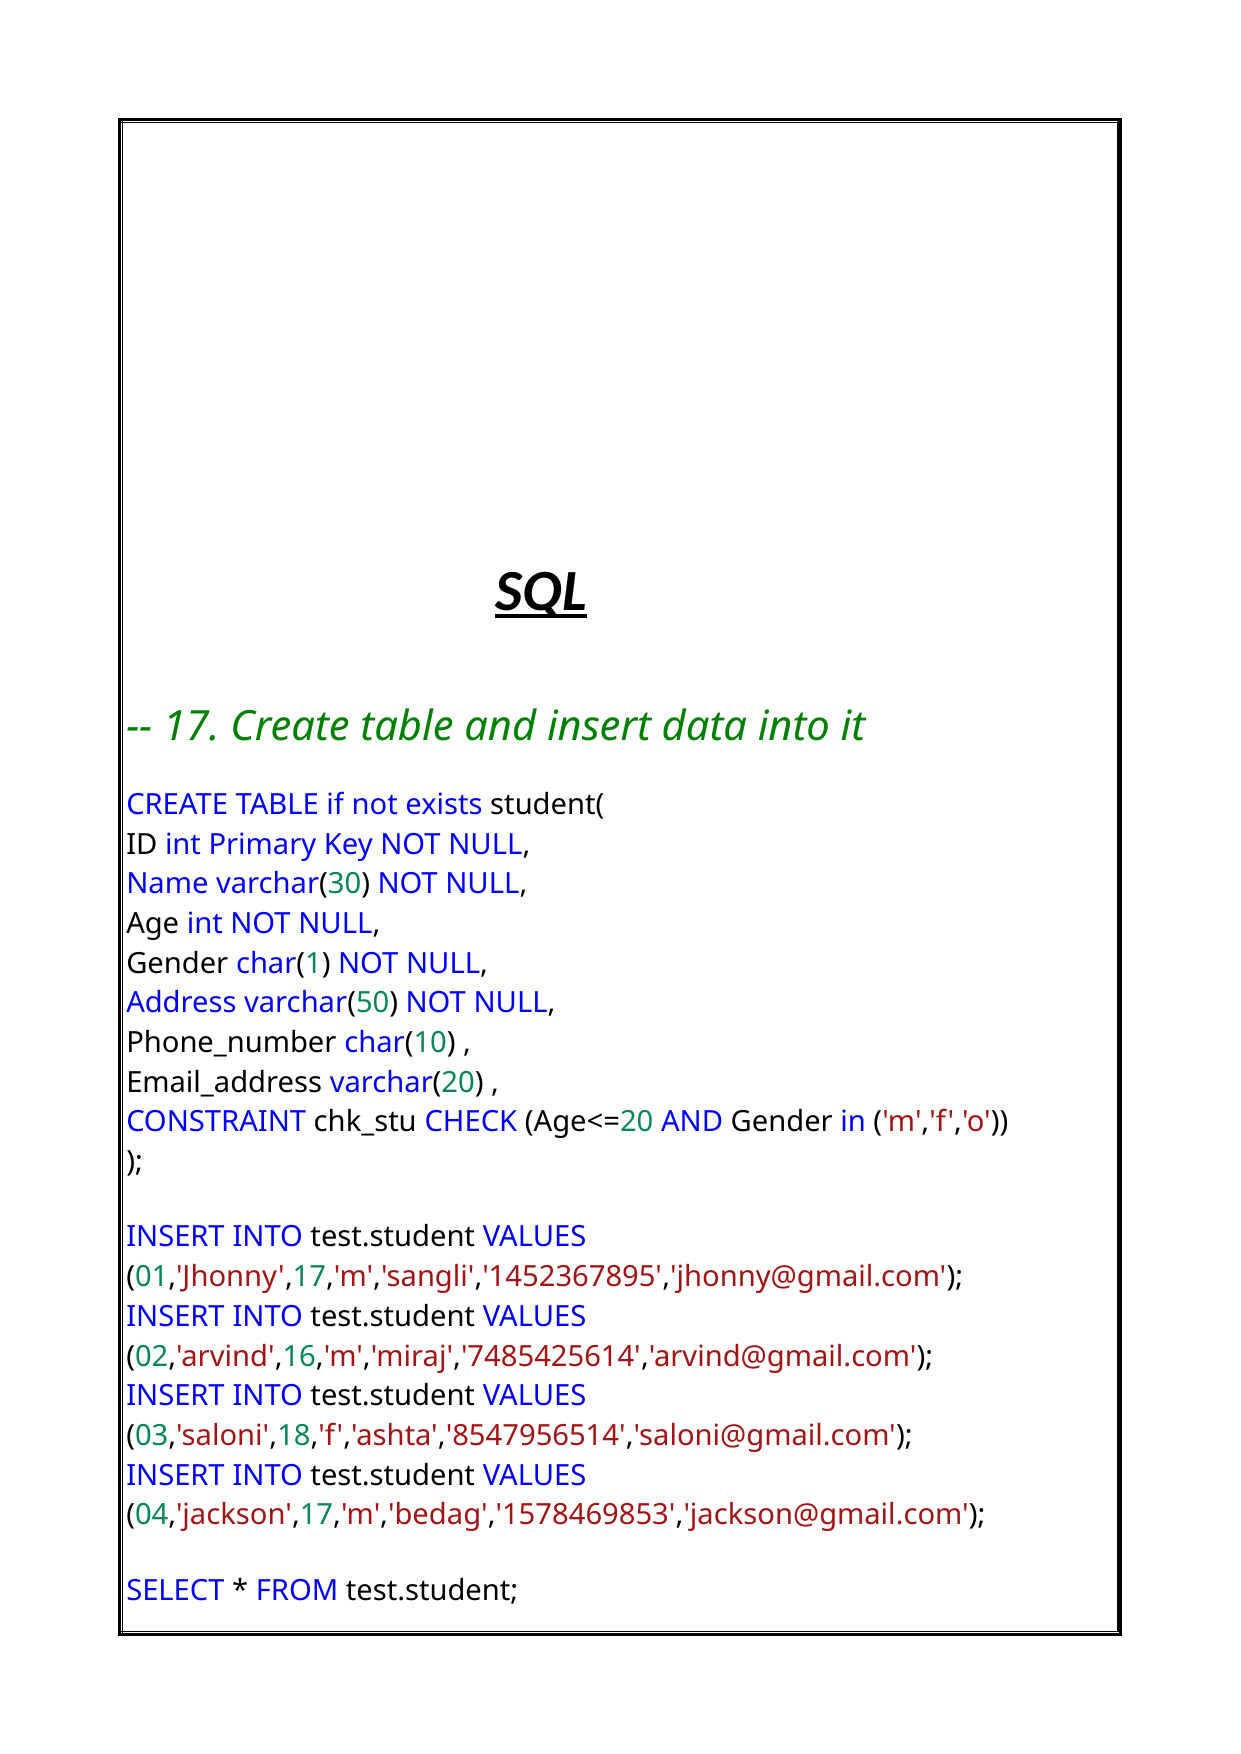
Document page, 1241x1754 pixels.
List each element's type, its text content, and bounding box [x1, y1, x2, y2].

text CREATE TABLE if not exists student( [126, 783, 1114, 823]
text -- 17. Create table and insert data into it [126, 696, 1114, 753]
text ID int Primary Key NOT NULL, [126, 823, 1114, 863]
text Email_address varchar(20) , [126, 1061, 1114, 1101]
text ); [126, 1140, 1114, 1180]
text SELECT * FROM test.student; [126, 1569, 1114, 1608]
text CONSTRAINT chk_stu CHECK (Age<=20 AND Gender in ('m','f','o')) [126, 1101, 1114, 1140]
text Name varchar(30) NOT NULL, [126, 863, 1114, 902]
text Phone_number char(10) , [126, 1021, 1114, 1061]
text INSERT INTO test.student VALUES (04,'jackson',17,'m','bedag','1578469853','jackson@gmail.com'); [126, 1454, 1114, 1533]
text INSERT INTO test.student VALUES (03,'saloni',18,'f','ashta','8547956514','saloni@gmail.com'); [126, 1374, 1114, 1454]
text Age int NOT NULL, [126, 902, 1114, 942]
text SQL [126, 553, 1114, 625]
text Gender char(1) NOT NULL, [126, 942, 1114, 982]
text INSERT INTO test.student VALUES (01,'Jhonny',17,'m','sangli','1452367895','jhonny@gmail.com'); [126, 1216, 1114, 1295]
text Address varchar(50) NOT NULL, [126, 982, 1114, 1021]
text INSERT INTO test.student VALUES (02,'arvind',16,'m','miraj','7485425614','arvind@gmail.com'); [126, 1295, 1114, 1374]
